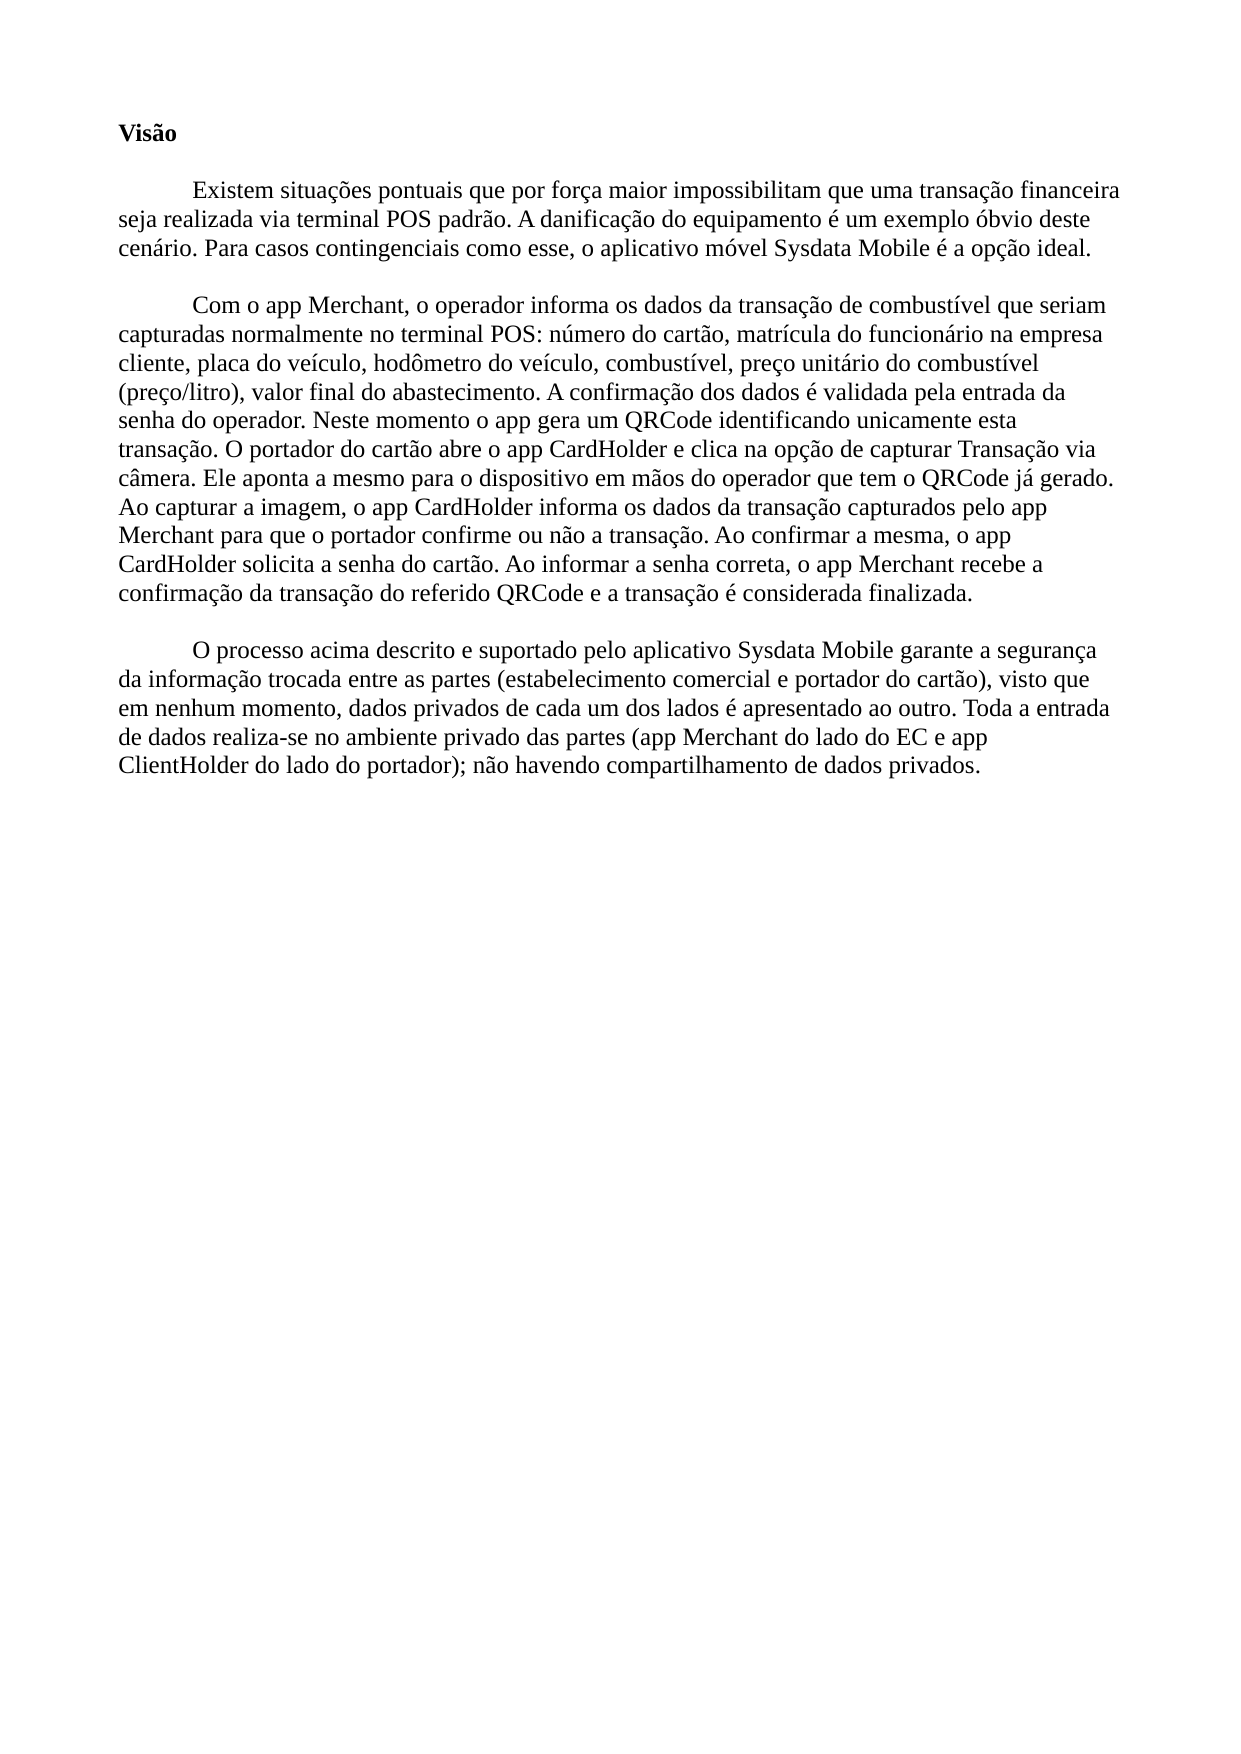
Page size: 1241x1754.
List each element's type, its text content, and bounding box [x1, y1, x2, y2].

text O processo acima descrito e suportado pelo aplicativo Sysdata Mobile garante a segurança da informação trocada entre as partes (estabelecimento comercial e portador do cartão), visto que em nenhum momento, dados privados de cada um dos lados é apresentado ao outro. Toda a entrada de dados realiza-se no ambiente privado das partes (app Merchant do lado do EC e app ClientHolder do lado do portador); não havendo compartilhamento de dados privados. [118, 636, 1122, 779]
text Existem situações pontuais que por força maior impossibilitam que uma transação financeira seja realizada via terminal POS padrão. A danificação do equipamento é um exemplo óbvio deste cenário. Para casos contingenciais como esse, o aplicativo móvel Sysdata Mobile é a opção ideal. [118, 176, 1122, 262]
text Com o app Merchant, o operador informa os dados da transação de combustível que seriam capturadas normalmente no terminal POS: número do cartão, matrícula do funcionário na empresa cliente, placa do veículo, hodômetro do veículo, combustível, preço unitário do combustível (preço/litro), valor final do abastecimento. A confirmação dos dados é validada pela entrada da senha do operador. Neste momento o app gera um QRCode identificando unicamente esta transação. O portador do cartão abre o app CardHolder e clica na opção de capturar Transação via câmera. Ele aponta a mesmo para o dispositivo em mãos do operador que tem o QRCode já gerado. Ao capturar a imagem, o app CardHolder informa os dados da transação capturados pelo app Merchant para que o portador confirme ou não a transação. Ao confirmar a mesma, o app CardHolder solicita a senha do cartão. Ao informar a senha correta, o app Merchant recebe a confirmação da transação do referido QRCode e a transação é considerada finalizada. [118, 291, 1122, 607]
text Visão [118, 118, 1122, 147]
